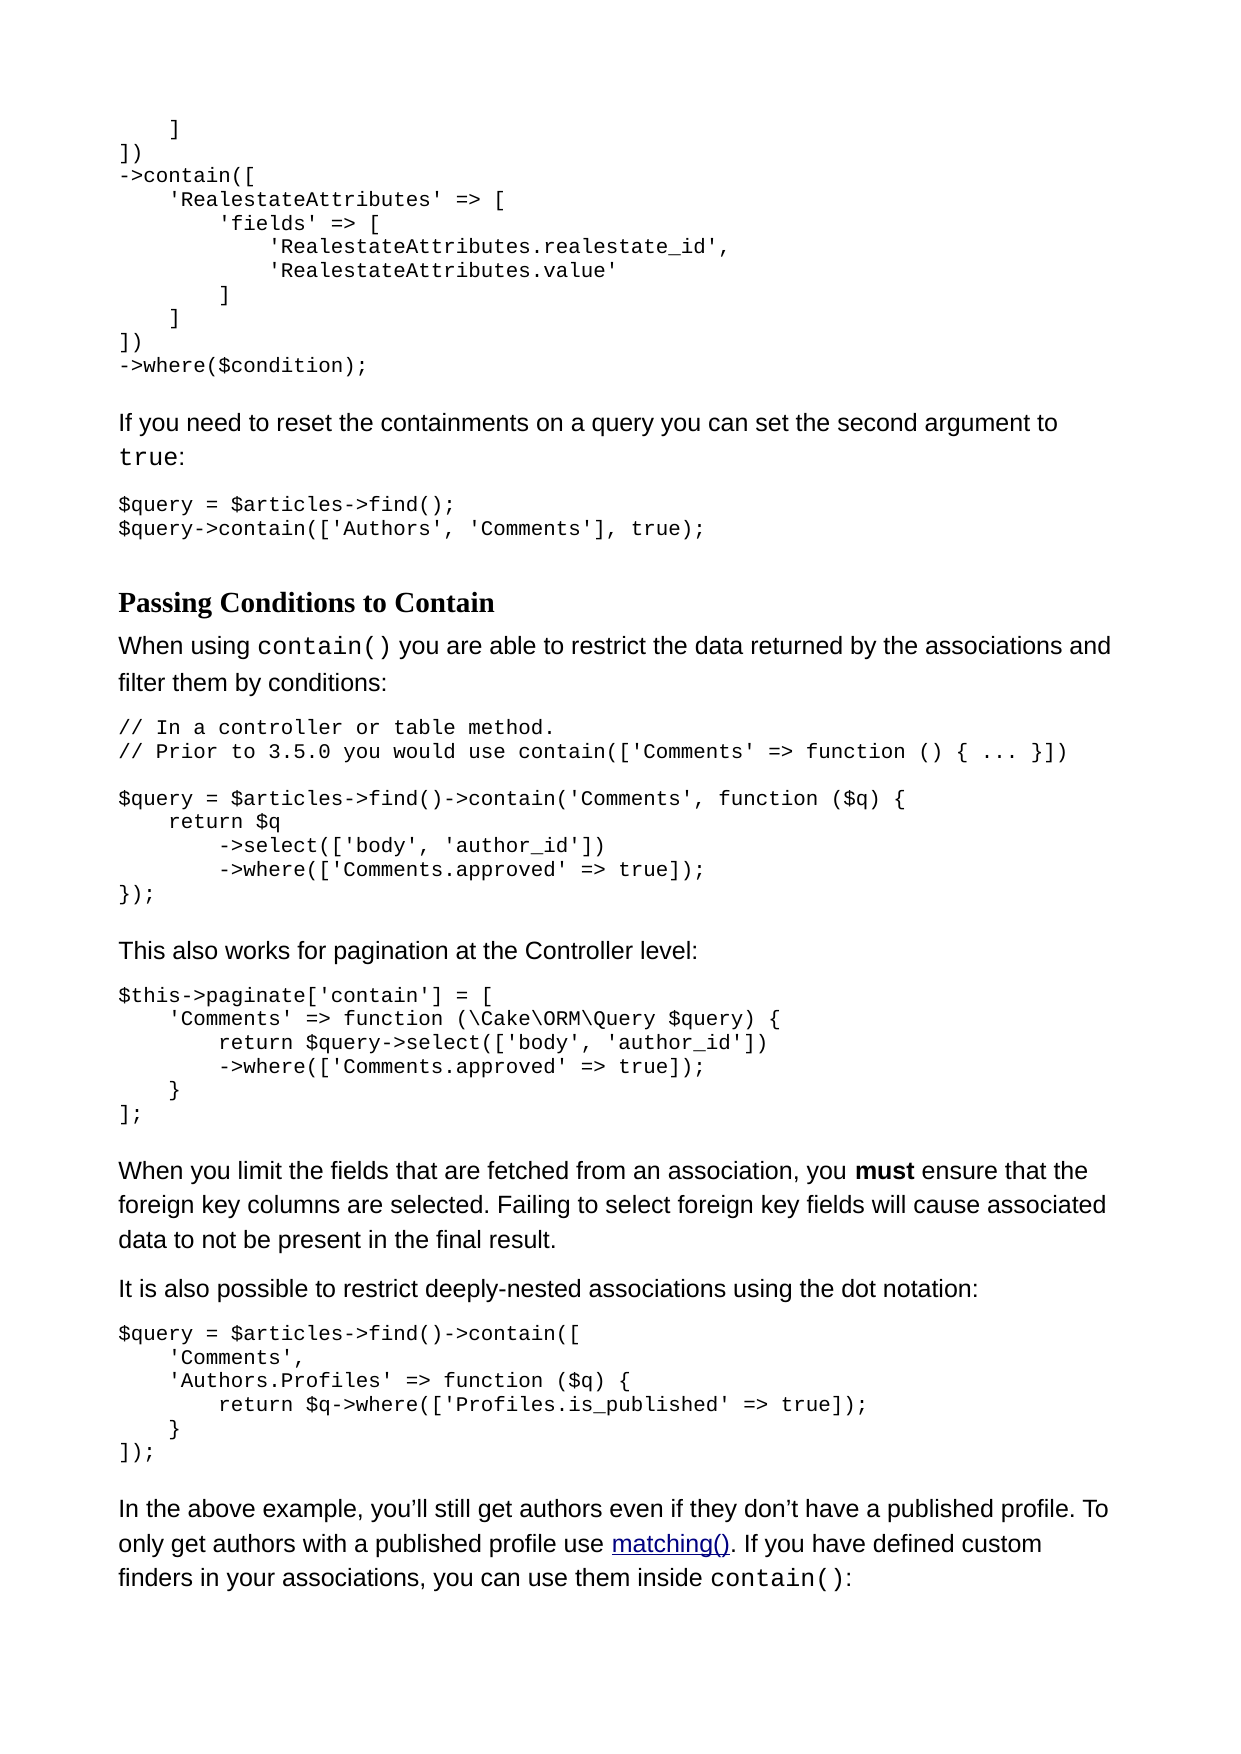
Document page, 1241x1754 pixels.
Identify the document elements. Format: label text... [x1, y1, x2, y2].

text return $query->select(['body', 'author_id']) [118, 1032, 1122, 1056]
text $query->contain(['Authors', 'Comments'], true); [118, 517, 1122, 541]
text When you limit the fields that are fetched from an association, you must ensure that the foreign key columns are selected. Failing to select foreign key fields will cause associated data to not be present in the final result. [118, 1156, 1122, 1254]
text 'Comments' => function (\Cake\ORM\Query $query) { [118, 1008, 1122, 1032]
text } [118, 1418, 1122, 1441]
text return $q->where(['Profiles.is_published' => true]); [118, 1394, 1122, 1418]
text ]; [118, 1103, 1122, 1127]
subtitle Passing Conditions to Contain [118, 585, 1122, 619]
text $this->paginate['contain'] = [ [118, 985, 1122, 1008]
text When using contain() you are able to restrict the data returned by the associations and filter them by conditions: [118, 631, 1122, 697]
text ] [118, 307, 1122, 331]
text return $q [118, 812, 1122, 835]
text ]) [118, 331, 1122, 354]
text $query = $articles->find()->contain('Comments', function ($q) { [118, 788, 1122, 812]
text ->where($condition); [118, 354, 1122, 378]
text ]) [118, 142, 1122, 165]
text $query = $articles->find()->contain([ [118, 1323, 1122, 1347]
text }); [118, 882, 1122, 906]
text } [118, 1079, 1122, 1103]
text It is also possible to restrict deeply-nested associations using the dot notation: [118, 1274, 1122, 1303]
text 'RealestateAttributes.value' [118, 260, 1122, 284]
text ] [118, 118, 1122, 142]
text ]); [118, 1441, 1122, 1465]
text ->where(['Comments.approved' => true]); [118, 1056, 1122, 1079]
text This also works for pagination at the Controller level: [118, 936, 1122, 964]
text ->select(['body', 'author_id']) [118, 835, 1122, 859]
text ] [118, 284, 1122, 307]
text // In a controller or table method. [118, 717, 1122, 741]
text If you need to reset the containments on a query you can set the second argument to true: [118, 408, 1122, 473]
text 'Comments', [118, 1347, 1122, 1370]
text 'Authors.Profiles' => function ($q) { [118, 1370, 1122, 1394]
text $query = $articles->find(); [118, 494, 1122, 517]
text ->contain([ [118, 165, 1122, 189]
text // Prior to 3.5.0 you would use contain(['Comments' => function () { ... }]) [118, 741, 1122, 764]
text 'fields' => [ [118, 213, 1122, 236]
text ->where(['Comments.approved' => true]); [118, 859, 1122, 882]
text 'RealestateAttributes' => [ [118, 189, 1122, 213]
text 'RealestateAttributes.realestate_id', [118, 236, 1122, 260]
text In the above example, you’ll still get authors even if they don’t have a published profile. To only get authors with a published profile use matching(). If you have defined custom finders in your associations, you can use them inside contain(): [118, 1494, 1122, 1594]
